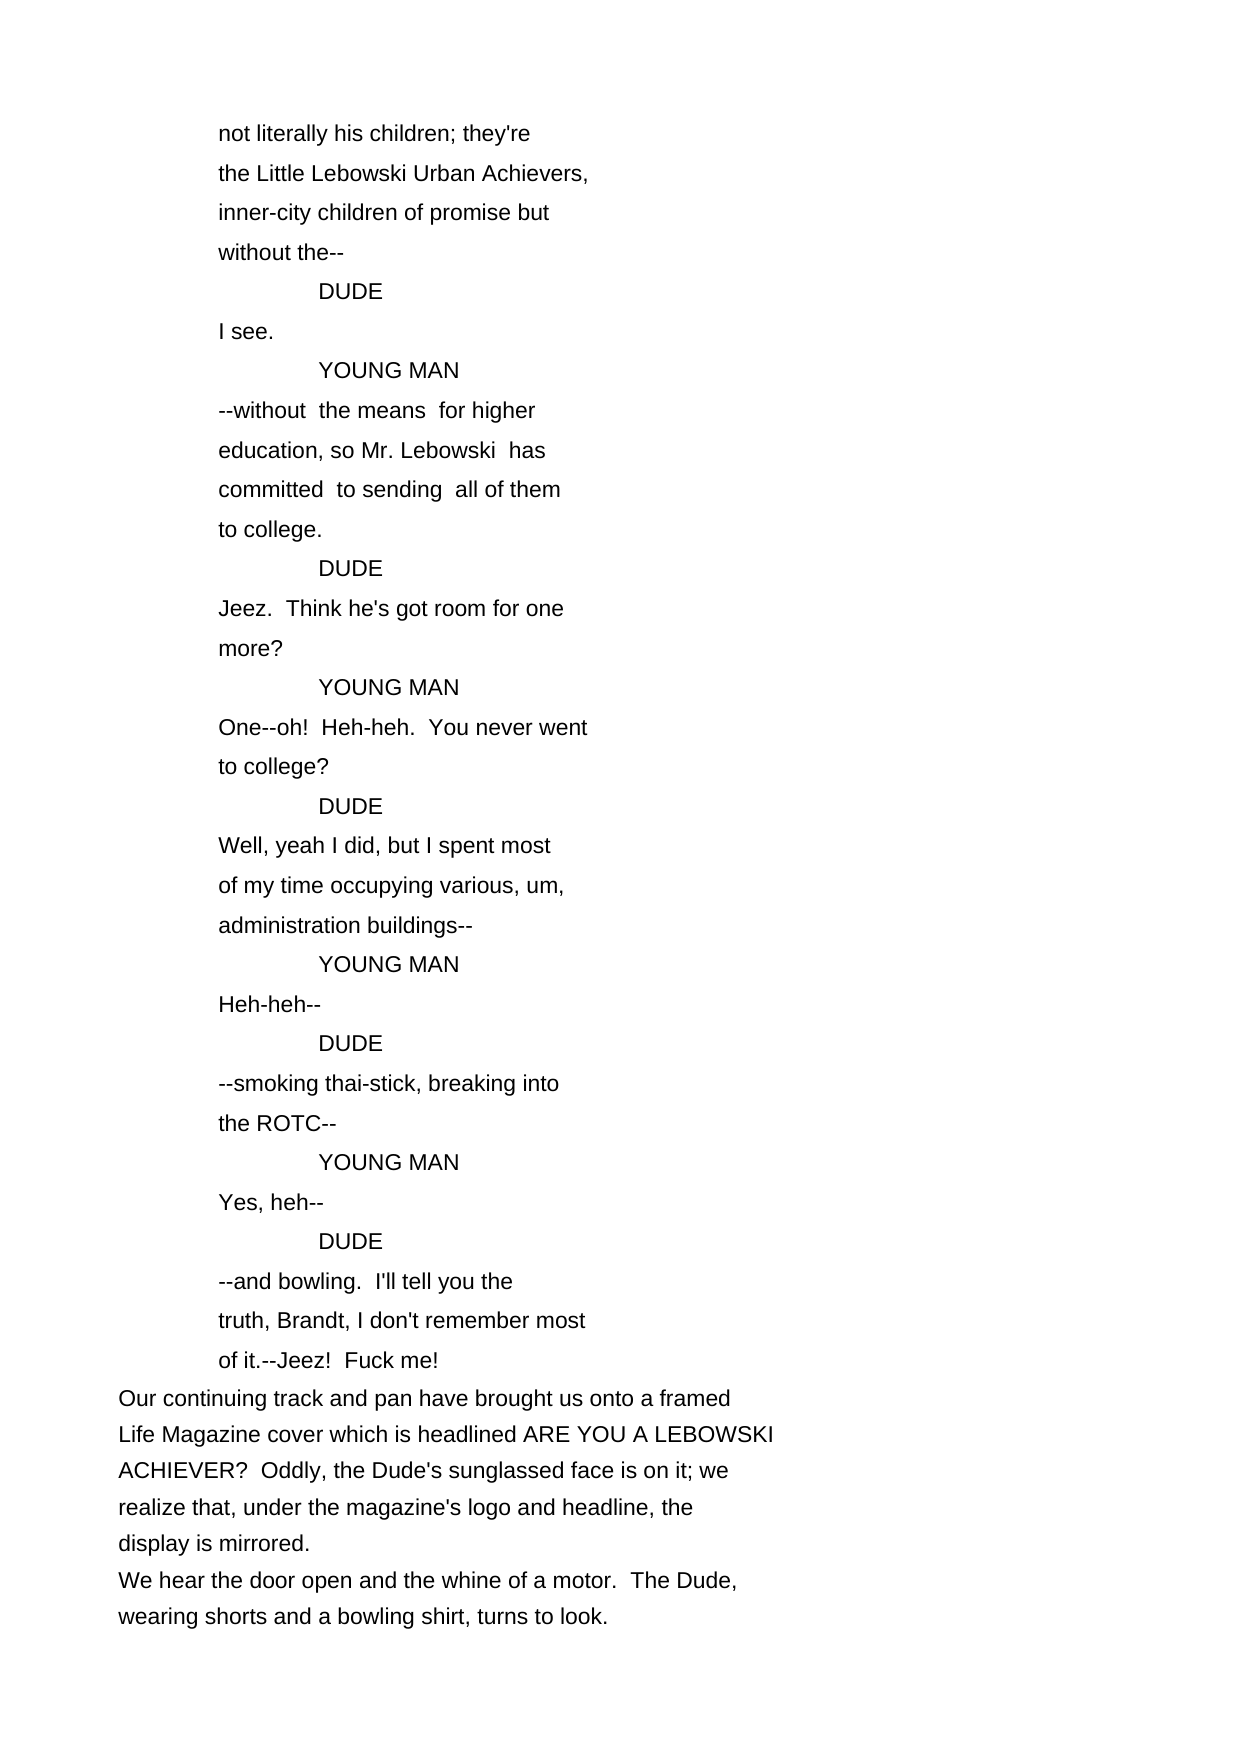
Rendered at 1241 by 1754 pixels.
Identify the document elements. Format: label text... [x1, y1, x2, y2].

text more? [118, 633, 1122, 661]
text Well, yeah I did, but I spent most [118, 831, 1122, 859]
text not literally his children; they're [118, 118, 1122, 147]
text YOUNG MAN [118, 1147, 1122, 1176]
text DUDE [118, 1028, 1122, 1057]
text --and bowling. I'll tell you the [118, 1266, 1122, 1295]
text Yes, heh-- [118, 1187, 1122, 1216]
text committed to sending all of them [118, 474, 1122, 503]
text administration buildings-- [118, 910, 1122, 938]
text YOUNG MAN [118, 949, 1122, 978]
text Our continuing track and pan have brought us onto a framed [118, 1385, 1122, 1411]
text of my time occupying various, um, [118, 870, 1122, 899]
text One--oh! Heh-heh. You never went [118, 712, 1122, 741]
text Life Magazine cover which is headlined ARE YOU A LEBOWSKI [118, 1421, 1122, 1447]
text the Little Lebowski Urban Achievers, [118, 158, 1122, 186]
text of it.--Jeez! Fuck me! [118, 1345, 1122, 1374]
text to college? [118, 751, 1122, 780]
text to college. [118, 514, 1122, 543]
text We hear the door open and the whine of a motor. The Dude, [118, 1567, 1122, 1593]
text the ROTC-- [118, 1108, 1122, 1136]
text I see. [118, 316, 1122, 345]
text DUDE [118, 1226, 1122, 1255]
text truth, Brandt, I don't remember most [118, 1306, 1122, 1334]
text DUDE [118, 553, 1122, 582]
text Jeez. Think he's got room for one [118, 593, 1122, 622]
text display is mirrored. [118, 1530, 1122, 1557]
text without the-- [118, 237, 1122, 266]
text --smoking thai-stick, breaking into [118, 1068, 1122, 1097]
text YOUNG MAN [118, 356, 1122, 384]
text DUDE [118, 276, 1122, 305]
text --without the means for higher [118, 395, 1122, 424]
text DUDE [118, 791, 1122, 820]
text inner-city children of promise but [118, 197, 1122, 226]
text ACHIEVER? Oddly, the Dude's sunglassed face is on it; we [118, 1457, 1122, 1484]
text education, so Mr. Lebowski has [118, 435, 1122, 463]
text realize that, under the magazine's logo and headline, the [118, 1494, 1122, 1520]
text wearing shorts and a bowling shirt, turns to look. [118, 1603, 1122, 1629]
text Heh-heh-- [118, 989, 1122, 1018]
text YOUNG MAN [118, 672, 1122, 701]
